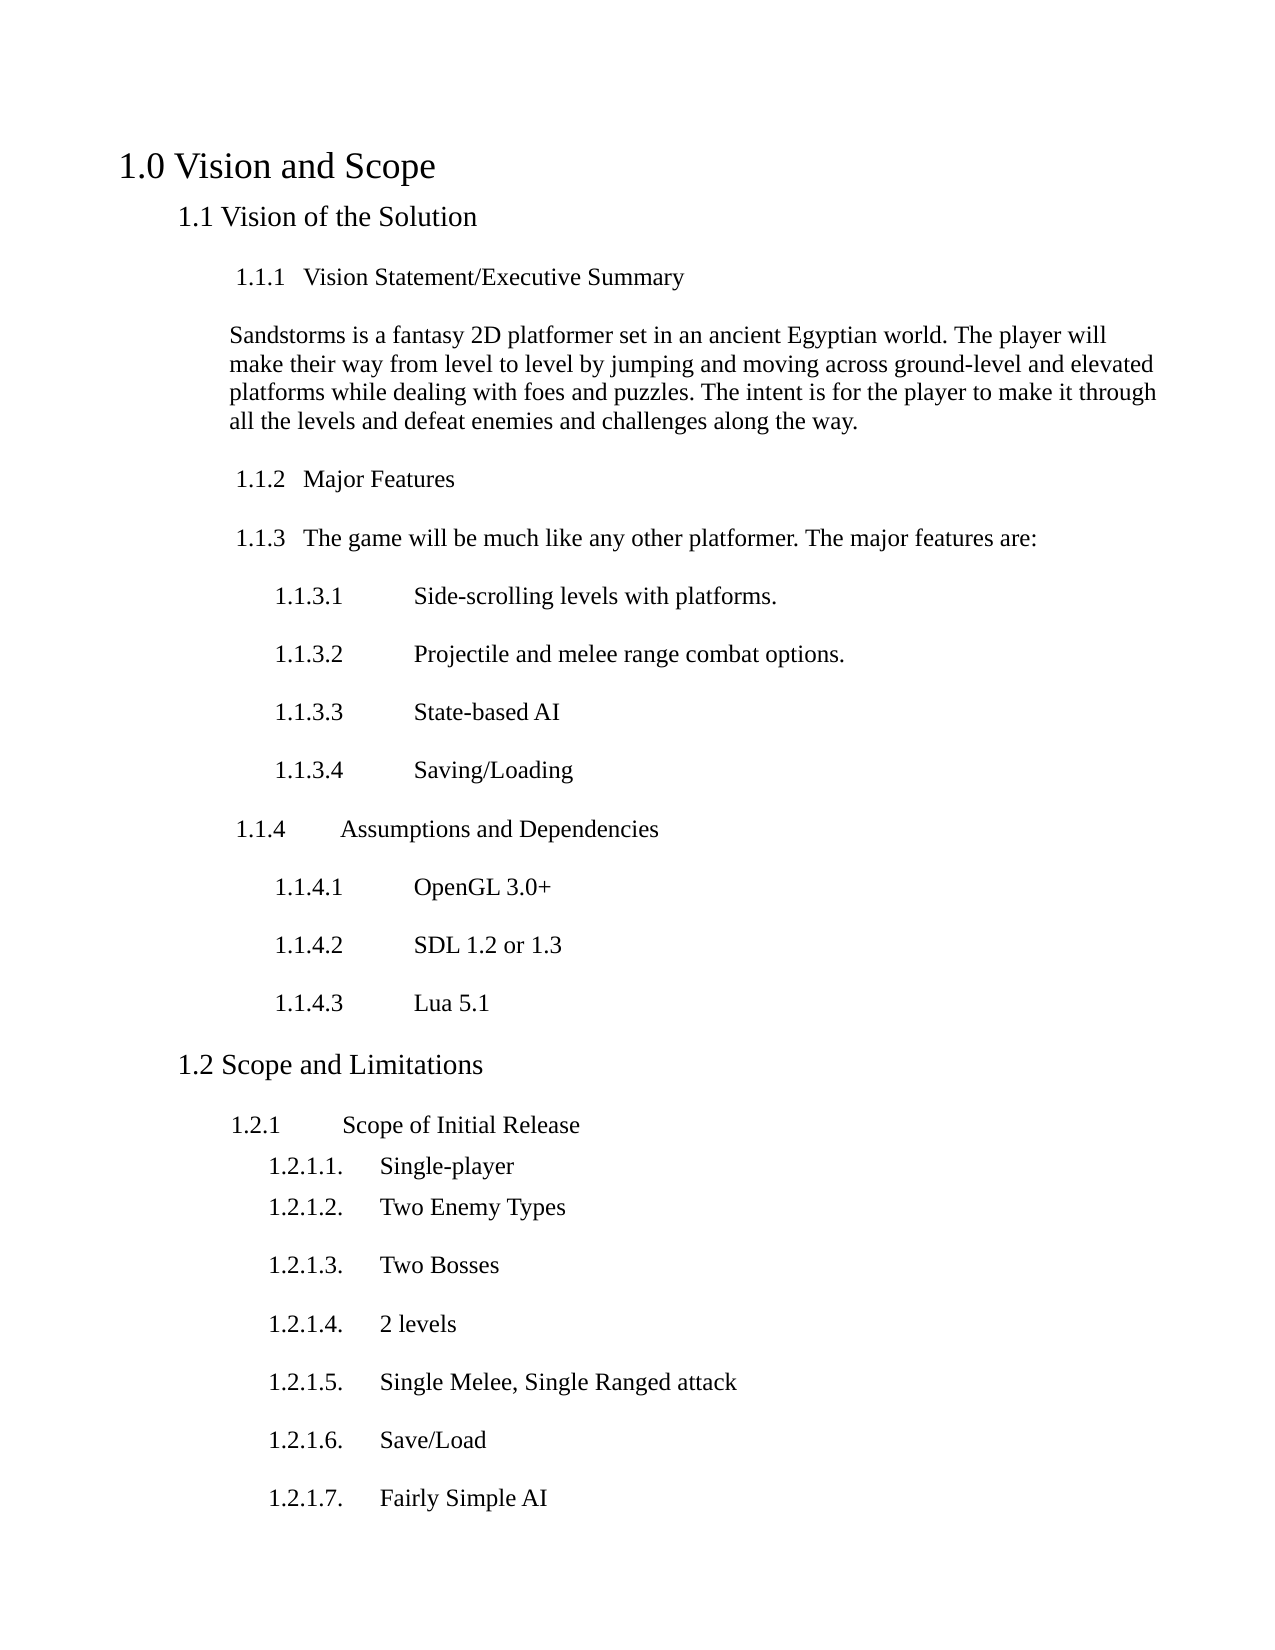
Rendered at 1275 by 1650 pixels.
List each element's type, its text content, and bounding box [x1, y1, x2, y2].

list Side-scrolling levels with platforms. [118, 581, 1157, 610]
list Two Bosses [268, 1251, 1157, 1279]
list The game will be much like any other platformer. The major features are: [229, 523, 1157, 551]
list OpenGL 3.0+ [118, 872, 1157, 901]
list 2 levels [268, 1309, 1157, 1337]
list Sandstorms is a fantasy 2D platformer set in an ancient Egyptian world. The player will make their way from level to level by jumping and moving across ground-level and elevated platforms while dealing with foes and puzzles. The intent is for the player to make it through all the levels and defeat enemies and challenges along the way. [229, 320, 1157, 435]
list Saving/Loading [118, 756, 1157, 784]
list Lua 5.1 [118, 988, 1157, 1017]
subtitle 1.2 Scope and Limitations [177, 1047, 1098, 1080]
list Assumptions and Dependencies [118, 814, 1157, 843]
list Major Features [229, 464, 1157, 493]
list Single-player [268, 1151, 1157, 1180]
list Projectile and melee range combat options. [118, 639, 1157, 668]
subtitle 1.1 Vision of the Solution [177, 199, 1098, 232]
list SDL 1.2 or 1.3 [118, 930, 1157, 959]
list Two Enemy Types [268, 1192, 1157, 1221]
list Fairly Simple AI [268, 1483, 1157, 1512]
list Scope of Initial Release [231, 1110, 1157, 1138]
list Single Melee, Single Ranged attack [268, 1367, 1157, 1396]
list Save/Load [268, 1425, 1157, 1454]
list State-based AI [118, 697, 1157, 726]
subtitle 1.0 Vision and Scope [118, 143, 1157, 186]
list Vision Statement/Executive Summary [229, 262, 1157, 291]
